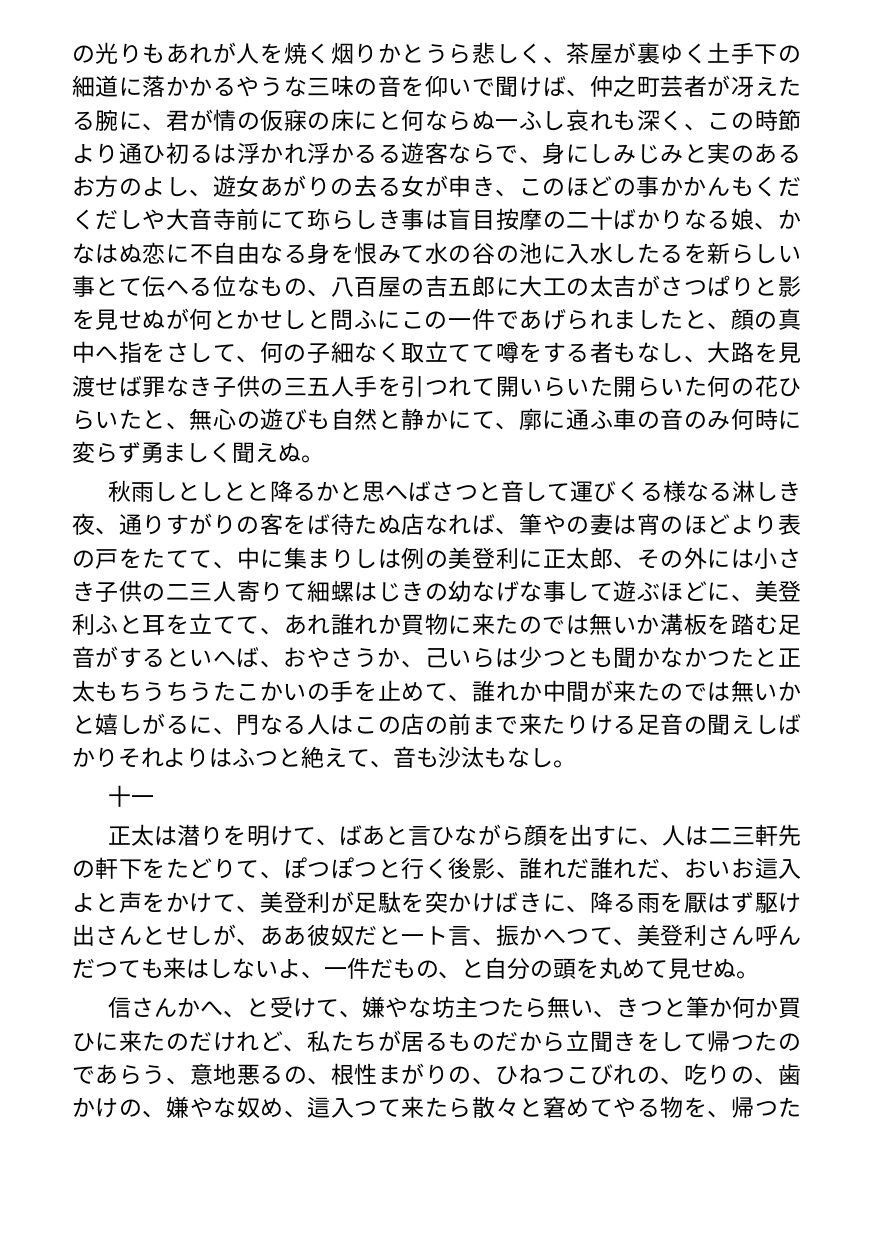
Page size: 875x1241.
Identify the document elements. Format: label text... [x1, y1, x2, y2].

text 信さんかへ、と受けて、嫌やな坊主つたら無い、きつと筆か何か買ひに来たのだけれど、私たちが居るものだから立聞きをして帰つたのであらう、意地悪るの、根性まがりの、ひねつこびれの、吃りの、歯かけの、嫌やな奴め、這入つて来たら散々と窘めてやる物を、帰つた [72, 990, 802, 1123]
text 正太は潜りを明けて、ばあと言ひながら顔を出すに、人は二三軒先の軒下をたどりて、ぽつぽつと行く後影、誰れだ誰れだ、おいお這入よと声をかけて、美登利が足駄を突かけばきに、降る雨を厭はず駆け出さんとせしが、ああ彼奴だと一ト言、振かへつて、美登利さん呼んだつても来はしないよ、一件だもの、と自分の頭を丸めて見せぬ。 [72, 818, 802, 984]
text 秋雨しとしとと降るかと思へばさつと音して運びくる様なる淋しき夜、通りすがりの客をば待たぬ店なれば、筆やの妻は宵のほどより表の戸をたてて、中に集まりしは例の美登利に正太郎、その外には小さき子供の二三人寄りて細螺はじきの幼なげな事して遊ぶほどに、美登利ふと耳を立てて、あれ誰れか買物に来たのでは無いか溝板を踏む足音がするといへば、おやさうか、己いらは少つとも聞かなかつたと正太もちうちうたこかいの手を止めて、誰れか中間が来たのでは無いかと嬉しがるに、門なる人はこの店の前まで来たりける足音の聞えしばかりそれよりはふつと絶えて、音も沙汰もなし。 [72, 474, 802, 773]
text の光りもあれが人を焼く烟りかとうら悲しく、茶屋が裏ゆく土手下の細道に落かかるやうな三味の音を仰いで聞けば、仲之町芸者が冴えたる腕に、君が情の仮寐の床にと何ならぬ一ふし哀れも深く、この時節より通ひ初るは浮かれ浮かるる遊客ならで、身にしみじみと実のあるお方のよし、遊女あがりの去る女が申き、このほどの事かかんもくだくだしや大音寺前にて珎らしき事は盲目按摩の二十ばかりなる娘、かなはぬ恋に不自由なる身を恨みて水の谷の池に入水したるを新らしい事とて伝へる位なもの、八百屋の吉五郎に大工の太吉がさつぱりと影を見せぬが何とかせしと問ふにこの一件であげられましたと、顔の真中へ指をさして、何の子細なく取立てて噂をする者もなし、大路を見渡せば罪なき子供の三五人手を引つれて開いらいた開らいた何の花ひらいたと、無心の遊びも自然と静かにて、廓に通ふ車の音のみ何時に変らず勇ましく聞えぬ。 [72, 36, 802, 468]
text 十一 [72, 779, 802, 812]
